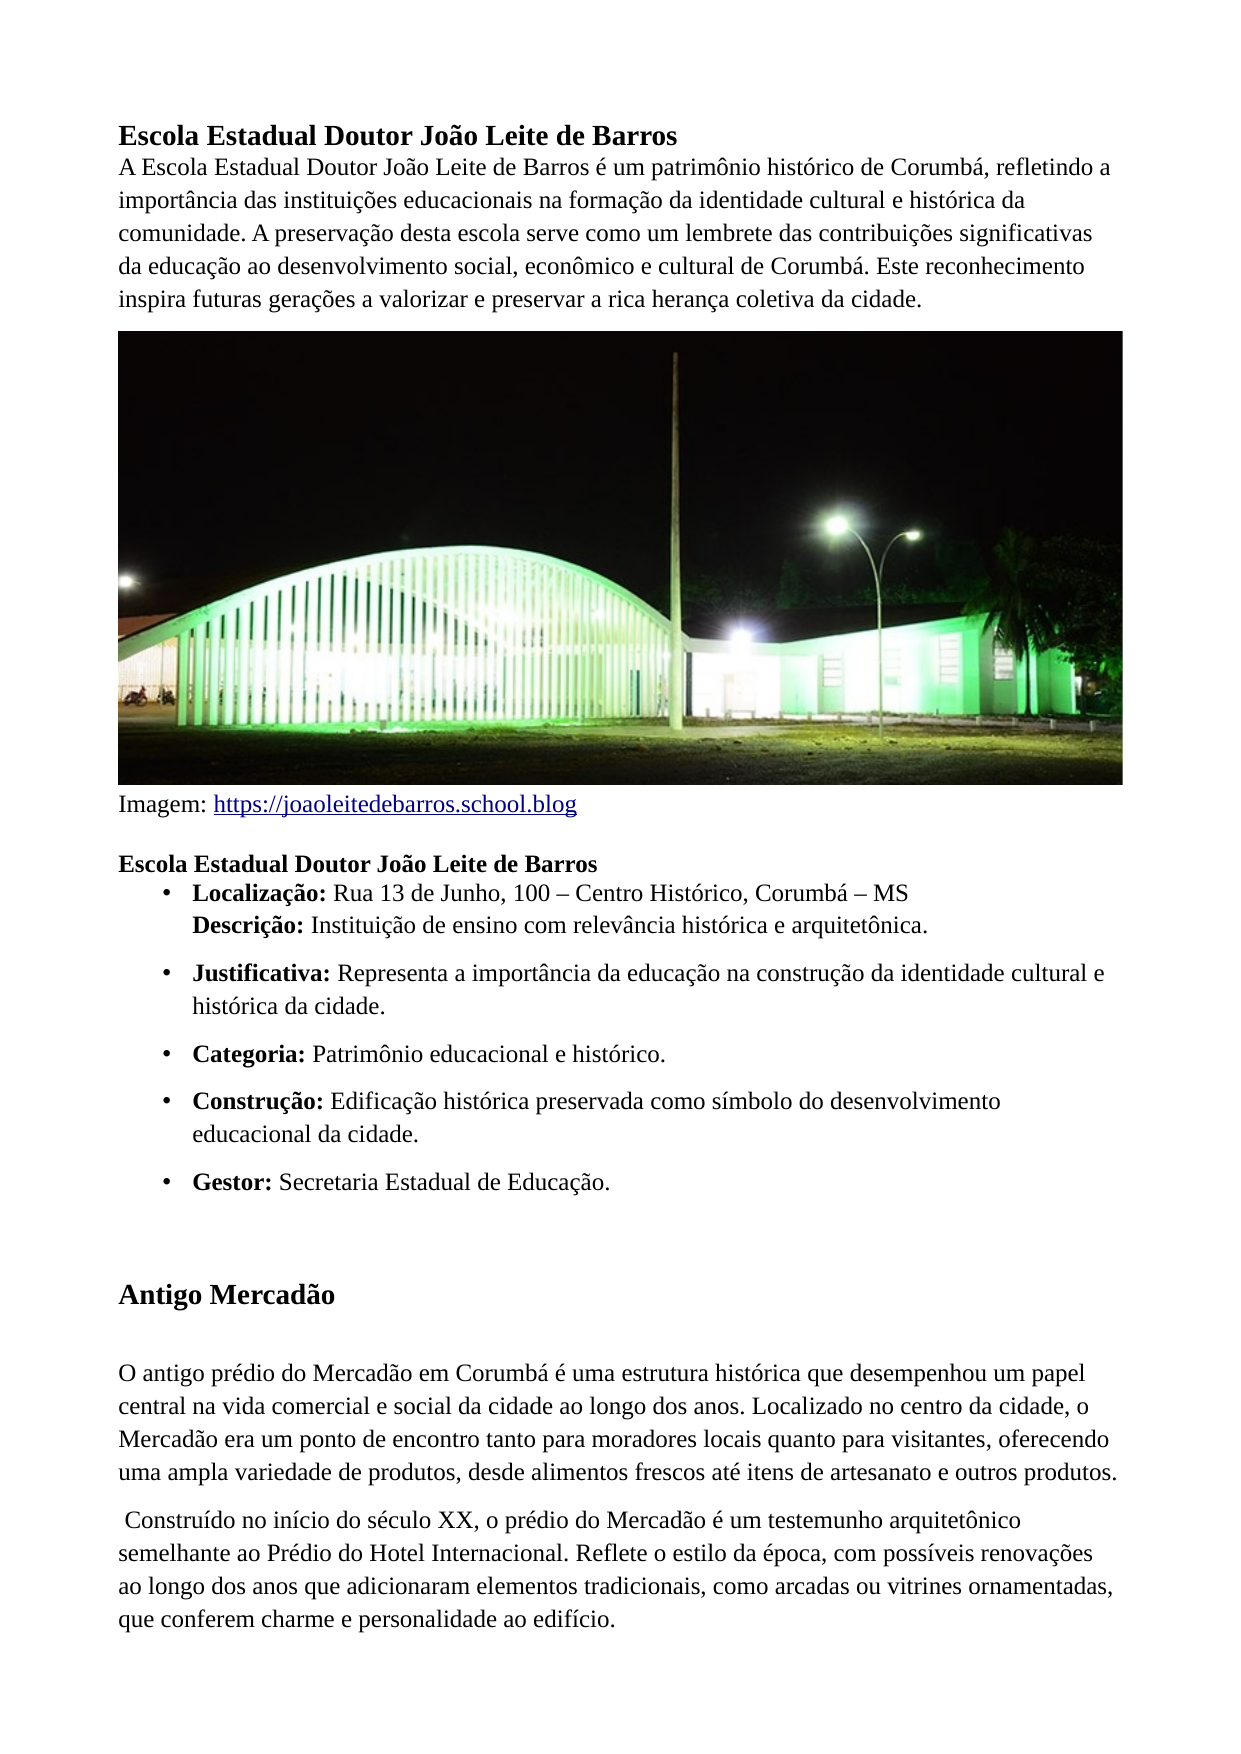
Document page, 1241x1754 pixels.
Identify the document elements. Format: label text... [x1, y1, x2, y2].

text Imagem: https://joaoleitedebarros.school.blog [118, 785, 1122, 817]
list Localização: Rua 13 de Junho, 100 – Centro Histórico, Corumbá – MS Descrição: Instituição de ensino com relevância histórica e arquitetônica. [162, 878, 1122, 939]
text A Escola Estadual Doutor João Leite de Barros é um patrimônio histórico de Corumbá, refletindo a importância das instituições educacionais na formação da identidade cultural e histórica da comunidade. A preservação desta escola serve como um lembrete das contribuições significativas da educação ao desenvolvimento social, econômico e cultural de Corumbá. Este reconhecimento inspira futuras gerações a valorizar e preservar a rica herança coletiva da cidade. [118, 152, 1122, 312]
subtitle Antigo Mercadão [118, 1277, 1122, 1310]
subtitle Escola Estadual Doutor João Leite de Barros [118, 849, 1122, 878]
list Construção: Edificação histórica preservada como símbolo do desenvolvimento educacional da cidade. [162, 1086, 1122, 1148]
picture [118, 331, 1123, 785]
subtitle Escola Estadual Doutor João Leite de Barros [118, 118, 1122, 152]
text Construído no início do século XX, o prédio do Mercadão é um testemunho arquitetônico semelhante ao Prédio do Hotel Internacional. Reflete o estilo da época, com possíveis renovações ao longo dos anos que adicionaram elementos tradicionais, como arcadas ou vitrines ornamentadas, que conferem charme e personalidade ao edifício. [118, 1505, 1122, 1632]
list Gestor: Secretaria Estadual de Educação. [162, 1167, 1122, 1196]
list Categoria: Patrimônio educacional e histórico. [162, 1039, 1122, 1068]
list Justificativa: Representa a importância da educação na construção da identidade cultural e histórica da cidade. [162, 958, 1122, 1020]
text O antigo prédio do Mercadão em Corumbá é uma estrutura histórica que desempenhou um papel central na vida comercial e social da cidade ao longo dos anos. Localizado no centro da cidade, o Mercadão era um ponto de encontro tanto para moradores locais quanto para visitantes, oferecendo uma ampla variedade de produtos, desde alimentos frescos até itens de artesanato e outros produtos. [118, 1358, 1122, 1486]
